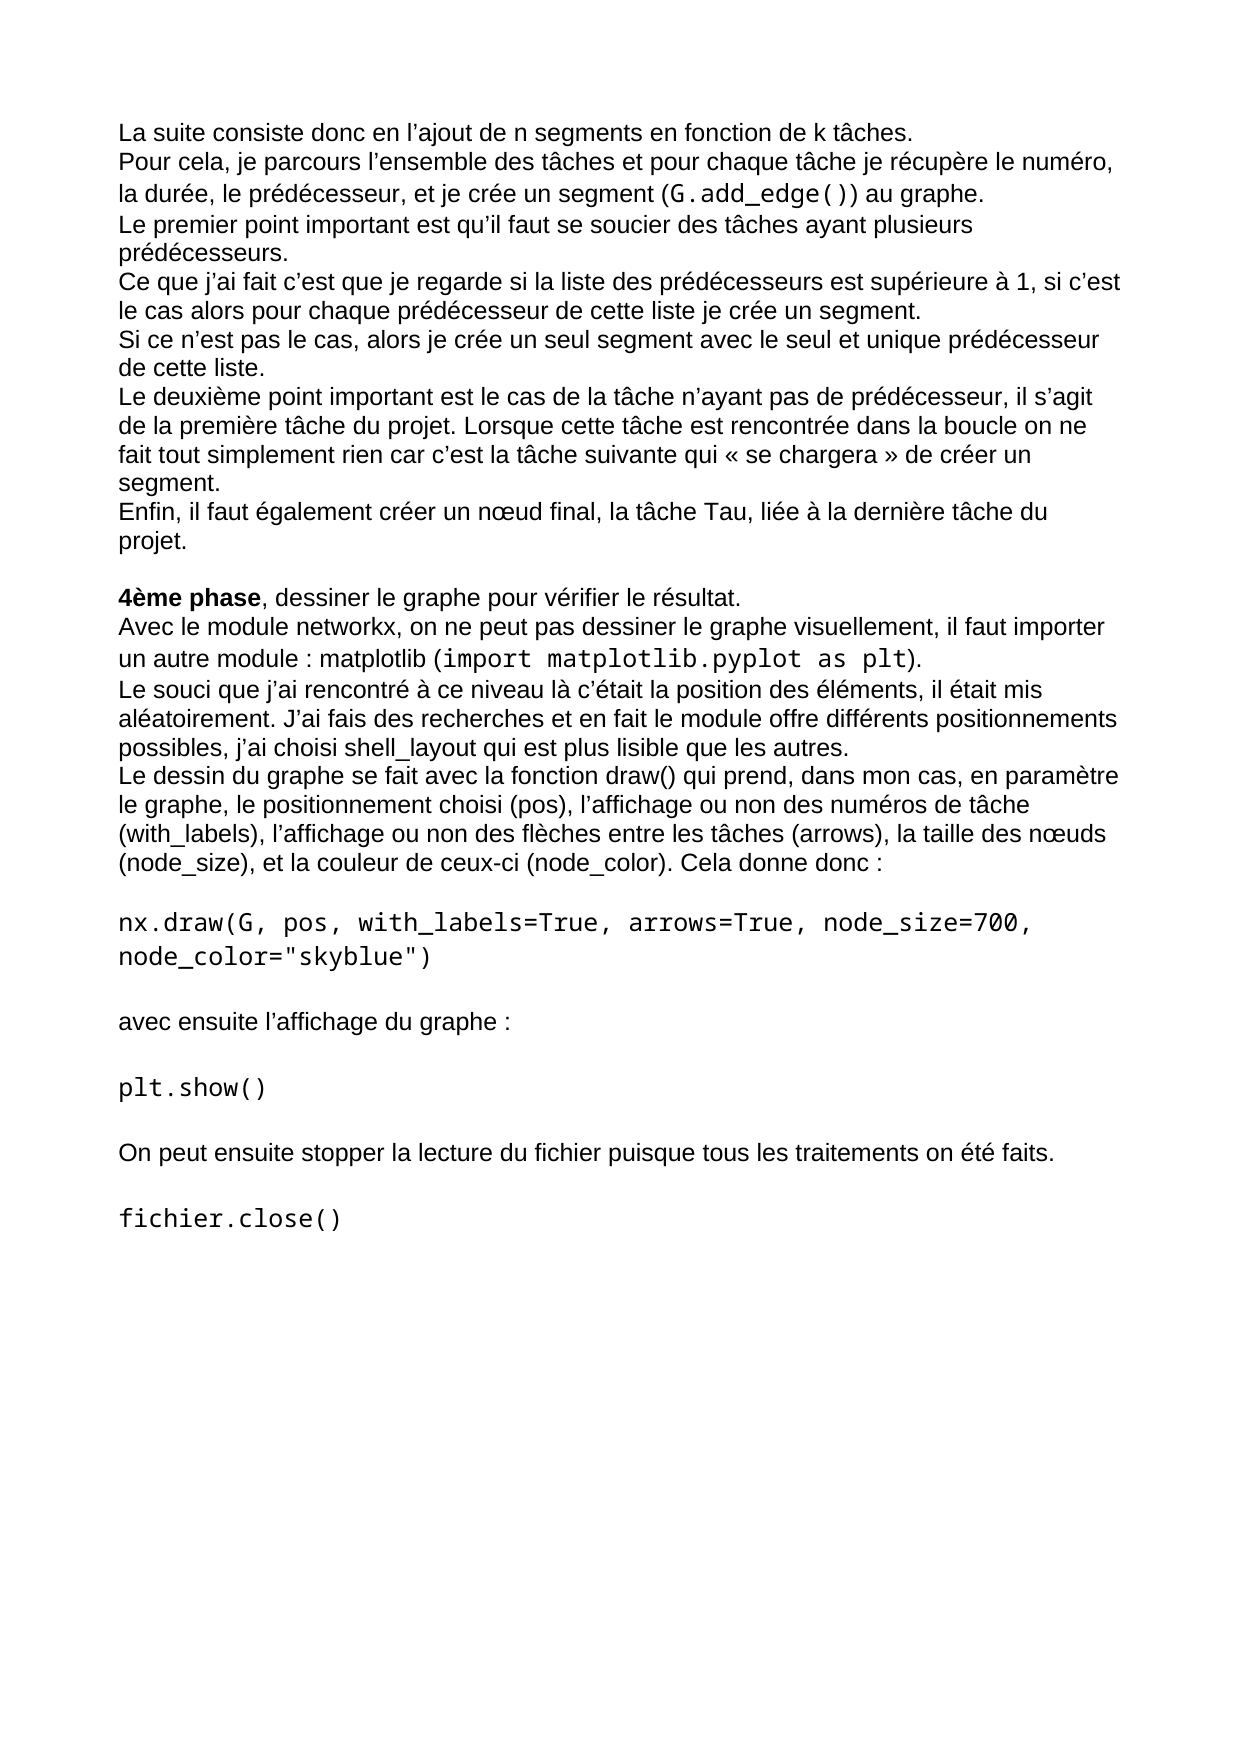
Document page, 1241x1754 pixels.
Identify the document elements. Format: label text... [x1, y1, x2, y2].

text Enfin, il faut également créer un nœud final, la tâche Tau, liée à la dernière tâche du projet. [118, 497, 1122, 555]
text plt.show() [118, 1070, 1122, 1104]
text Ce que j’ai fait c’est que je regarde si la liste des prédécesseurs est supérieure à 1, si c’est le cas alors pour chaque prédécesseur de cette liste je crée un segment. [118, 267, 1122, 325]
text On peut ensuite stopper la lecture du fichier puisque tous les traitements on été faits. [118, 1138, 1122, 1167]
text fichier.close() [118, 1201, 1122, 1235]
text Le premier point important est qu’il faut se soucier des tâches ayant plusieurs prédécesseurs. [118, 210, 1122, 267]
text nx.draw(G, pos, with_labels=True, arrows=True, node_size=700, node_color="skyblue") [118, 905, 1122, 973]
text 4ème phase, dessiner le graphe pour vérifier le résultat. [118, 583, 1122, 612]
text La suite consiste donc en l’ajout de n segments en fonction de k tâches. [118, 118, 1122, 147]
text Le deuxième point important est le cas de la tâche n’ayant pas de prédécesseur, il s’agit de la première tâche du projet. Lorsque cette tâche est rencontrée dans la boucle on ne fait tout simplement rien car c’est la tâche suivante qui « se chargera » de créer un segment. [118, 382, 1122, 497]
text Avec le module networkx, on ne peut pas dessiner le graphe visuellement, il faut importer un autre module : matplotlib (import matplotlib.pyplot as plt). [118, 612, 1122, 675]
text Pour cela, je parcours l’ensemble des tâches et pour chaque tâche je récupère le numéro, la durée, le prédécesseur, et je crée un segment (G.add_edge()) au graphe. [118, 147, 1122, 210]
text Le dessin du graphe se fait avec la fonction draw() qui prend, dans mon cas, en paramètre le graphe, le positionnement choisi (pos), l’affichage ou non des numéros de tâche (with_labels), l’affichage ou non des flèches entre les tâches (arrows), la taille des nœuds (node_size), et la couleur de ceux-ci (node_color). Cela donne donc : [118, 761, 1122, 876]
text Le souci que j’ai rencontré à ce niveau là c’était la position des éléments, il était mis aléatoirement. J’ai fais des recherches et en fait le module offre différents positionnements possibles, j’ai choisi shell_layout qui est plus lisible que les autres. [118, 675, 1122, 761]
text Si ce n’est pas le cas, alors je crée un seul segment avec le seul et unique prédécesseur de cette liste. [118, 325, 1122, 382]
text avec ensuite l’affichage du graphe : [118, 1007, 1122, 1036]
